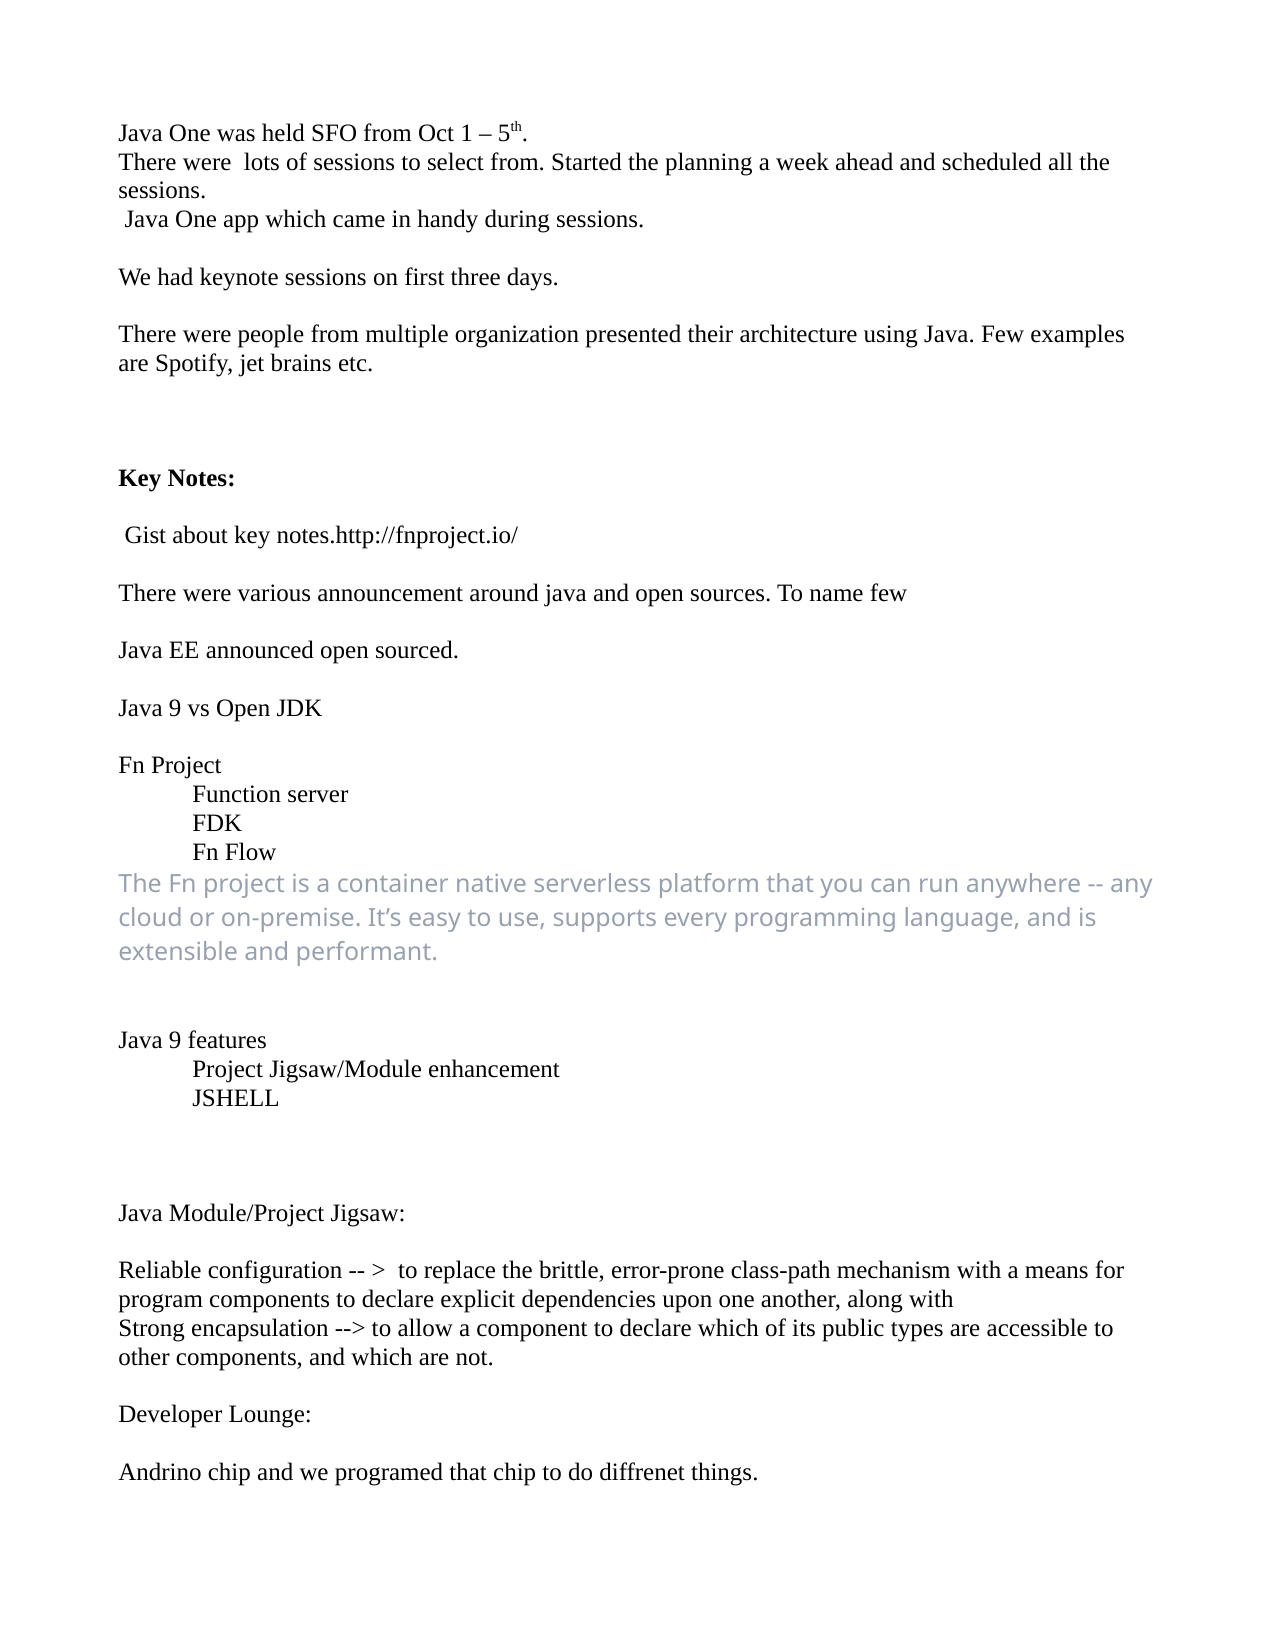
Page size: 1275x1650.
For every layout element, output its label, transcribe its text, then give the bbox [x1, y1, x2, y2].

text The Fn project is a container native serverless platform that you can run anywhere -- any cloud or on-premise. It’s easy to use, supports every programming language, and is extensible and performant. [118, 866, 1157, 968]
text There were people from multiple organization presented their architecture using Java. Few examples are Spotify, jet brains etc. [118, 319, 1157, 377]
text Key Notes: [118, 463, 1157, 492]
text Java One was held SFO from Oct 1 – 5th. [118, 118, 1157, 147]
text Function server [118, 779, 1157, 808]
text Java Module/Project Jigsaw: [118, 1198, 1157, 1227]
text FDK [118, 808, 1157, 837]
text Java 9 features [118, 1025, 1157, 1054]
text We had keynote sessions on first three days. [118, 262, 1157, 291]
text There were various announcement around java and open sources. To name few [118, 578, 1157, 607]
text Java 9 vs Open JDK [118, 693, 1157, 722]
text Reliable configuration -- > to replace the brittle, error-prone class-path mechanism with a means for program components to declare explicit dependencies upon one another, along with [118, 1255, 1157, 1313]
text Java One app which came in handy during sessions. [118, 204, 1157, 233]
text Java EE announced open sourced. [118, 636, 1157, 664]
text Gist about key notes.http://fnproject.io/ [118, 521, 1157, 549]
text Fn Project [118, 751, 1157, 779]
text Strong encapsulation --> to allow a component to declare which of its public types are accessible to other components, and which are not. [118, 1313, 1157, 1370]
text Project Jigsaw/Module enhancement [118, 1054, 1157, 1083]
text Fn Flow [118, 837, 1157, 866]
text JSHELL [118, 1083, 1157, 1112]
text Andrino chip and we programed that chip to do diffrenet things. [118, 1457, 1157, 1485]
text Developer Lounge: [118, 1399, 1157, 1428]
text There were lots of sessions to select from. Started the planning a week ahead and scheduled all the sessions. [118, 147, 1157, 204]
